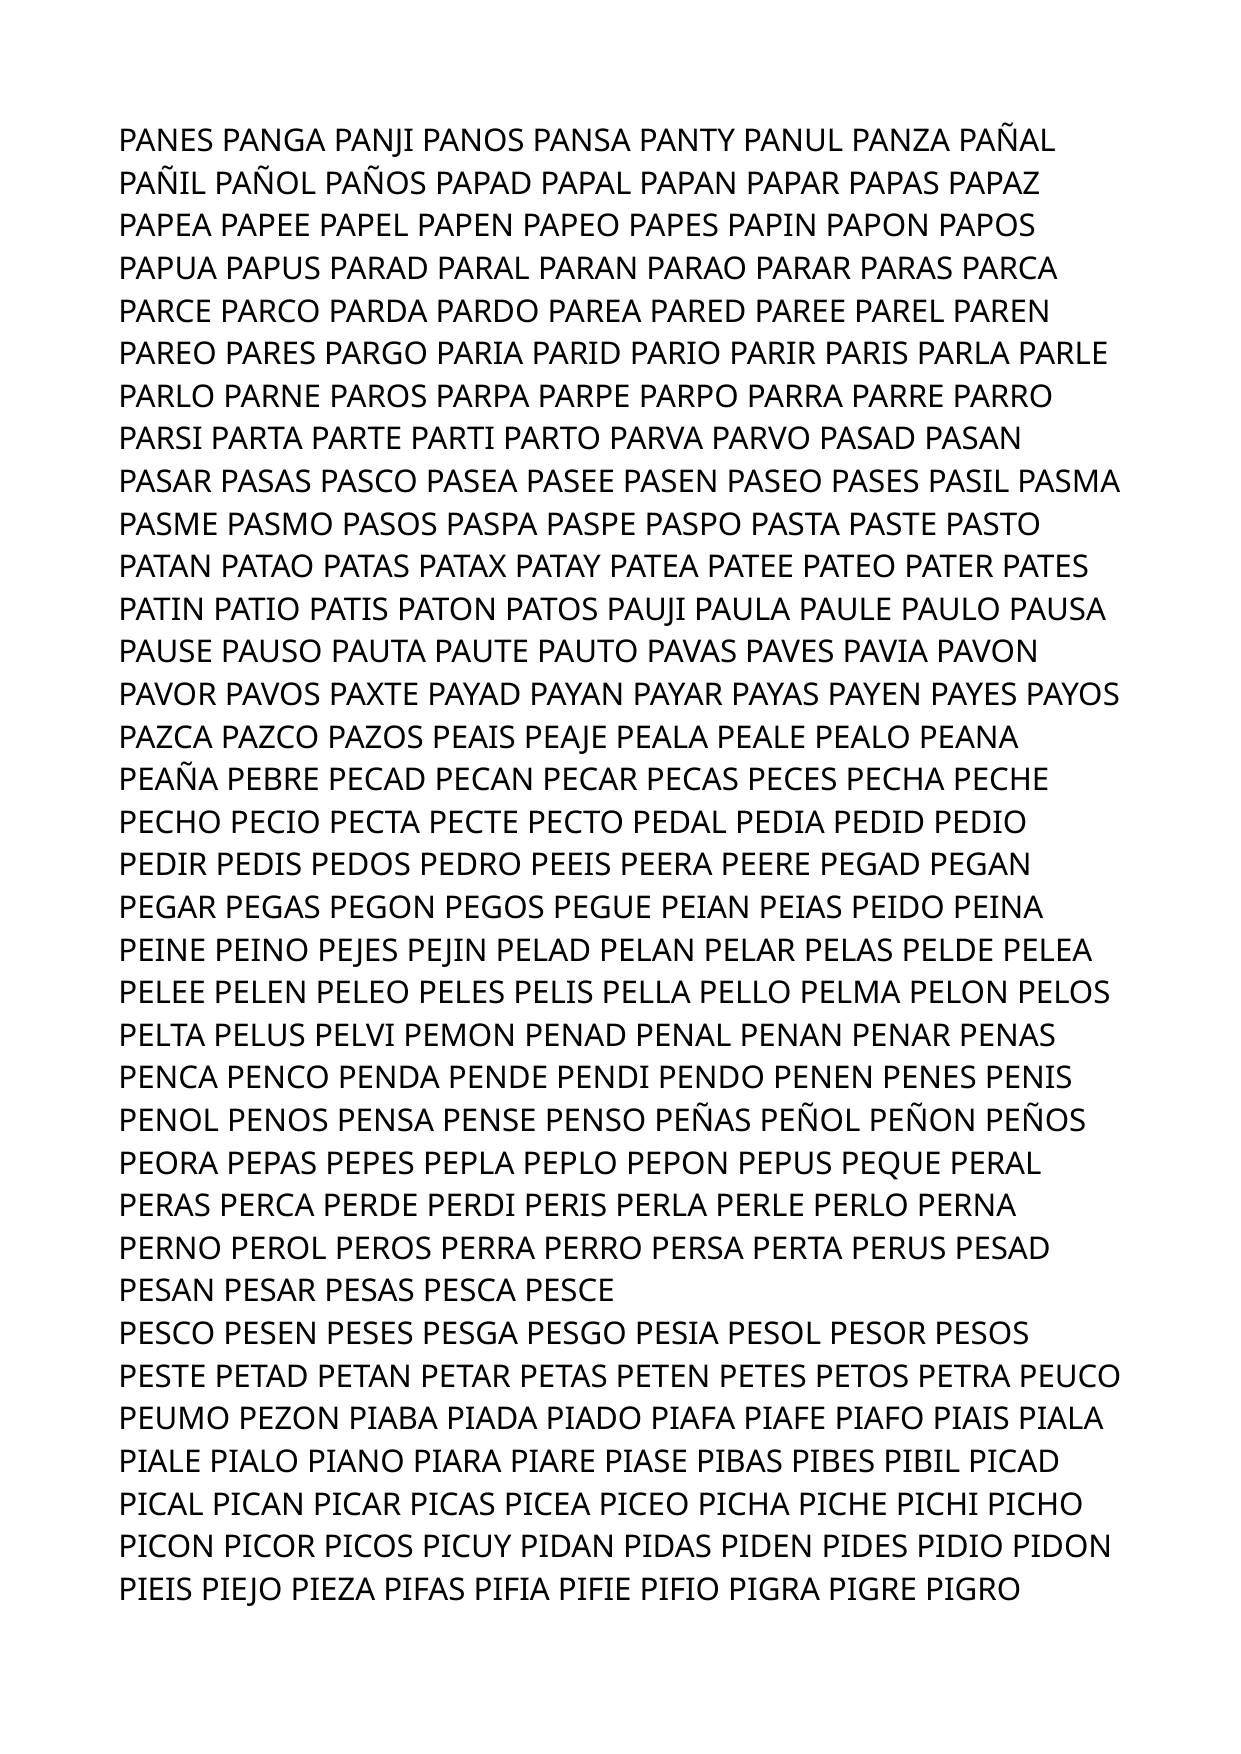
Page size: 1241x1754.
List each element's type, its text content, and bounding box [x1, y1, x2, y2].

text PANES PANGA PANJI PANOS PANSA PANTY PANUL PANZA PAÑAL PAÑIL PAÑOL PAÑOS PAPAD PAPAL PAPAN PAPAR PAPAS PAPAZ PAPEA PAPEE PAPEL PAPEN PAPEO PAPES PAPIN PAPON PAPOS PAPUA PAPUS PARAD PARAL PARAN PARAO PARAR PARAS PARCA PARCE PARCO PARDA PARDO PAREA PARED PAREE PAREL PAREN PAREO PARES PARGO PARIA PARID PARIO PARIR PARIS PARLA PARLE PARLO PARNE PAROS PARPA PARPE PARPO PARRA PARRE PARRO PARSI PARTA PARTE PARTI PARTO PARVA PARVO PASAD PASAN PASAR PASAS PASCO PASEA PASEE PASEN PASEO PASES PASIL PASMA PASME PASMO PASOS PASPA PASPE PASPO PASTA PASTE PASTO PATAN PATAO PATAS PATAX PATAY PATEA PATEE PATEO PATER PATES PATIN PATIO PATIS PATON PATOS PAUJI PAULA PAULE PAULO PAUSA PAUSE PAUSO PAUTA PAUTE PAUTO PAVAS PAVES PAVIA PAVON PAVOR PAVOS PAXTE PAYAD PAYAN PAYAR PAYAS PAYEN PAYES PAYOS PAZCA PAZCO PAZOS PEAIS PEAJE PEALA PEALE PEALO PEANA PEAÑA PEBRE PECAD PECAN PECAR PECAS PECES PECHA PECHE PECHO PECIO PECTA PECTE PECTO PEDAL PEDIA PEDID PEDIO PEDIR PEDIS PEDOS PEDRO PEEIS PEERA PEERE PEGAD PEGAN PEGAR PEGAS PEGON PEGOS PEGUE PEIAN PEIAS PEIDO PEINA PEINE PEINO PEJES PEJIN PELAD PELAN PELAR PELAS PELDE PELEA PELEE PELEN PELEO PELES PELIS PELLA PELLO PELMA PELON PELOS PELTA PELUS PELVI PEMON PENAD PENAL PENAN PENAR PENAS PENCA PENCO PENDA PENDE PENDI PENDO PENEN PENES PENIS PENOL PENOS PENSA PENSE PENSO PEÑAS PEÑOL PEÑON PEÑOS PEORA PEPAS PEPES PEPLA PEPLO PEPON PEPUS PEQUE PERAL PERAS PERCA PERDE PERDI PERIS PERLA PERLE PERLO PERNA PERNO PEROL PEROS PERRA PERRO PERSA PERTA PERUS PESAD PESAN PESAR PESAS PESCA PESCE [118, 118, 1122, 1311]
text PESCO PESEN PESES PESGA PESGO PESIA PESOL PESOR PESOS PESTE PETAD PETAN PETAR PETAS PETEN PETES PETOS PETRA PEUCO PEUMO PEZON PIABA PIADA PIADO PIAFA PIAFE PIAFO PIAIS PIALA PIALE PIALO PIANO PIARA PIARE PIASE PIBAS PIBES PIBIL PICAD PICAL PICAN PICAR PICAS PICEA PICEO PICHA PICHE PICHI PICHO PICON PICOR PICOS PICUY PIDAN PIDAS PIDEN PIDES PIDIO PIDON PIEIS PIEJO PIEZA PIFAS PIFIA PIFIE PIFIO PIGRA PIGRE PIGRO [118, 1311, 1122, 1609]
